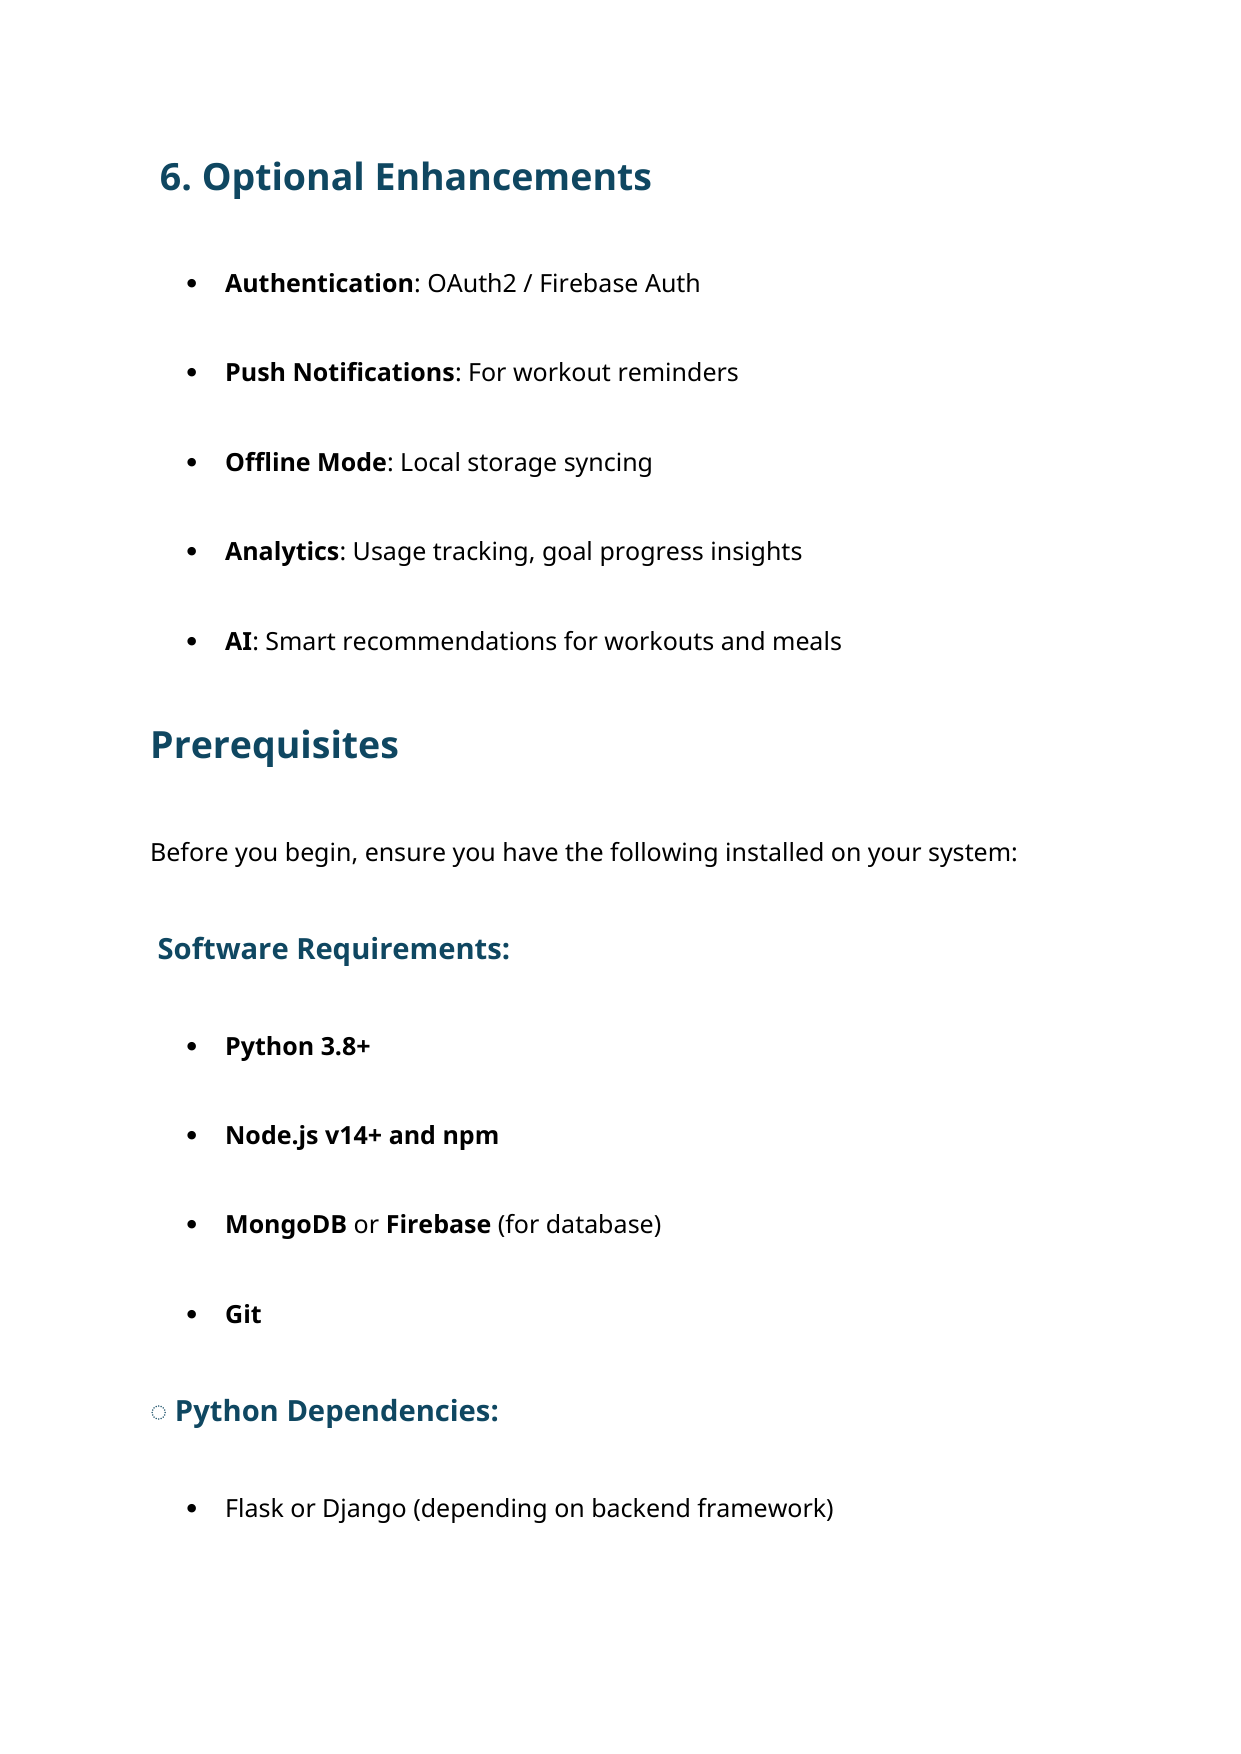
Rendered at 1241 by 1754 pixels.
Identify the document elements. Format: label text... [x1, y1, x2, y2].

list Push Notifications: For workout reminders [187, 355, 1090, 389]
text Before you begin, ensure you have the following installed on your system: [150, 834, 1090, 868]
list Node.js v14+ and npm [187, 1118, 1090, 1152]
list Git [187, 1297, 1090, 1331]
list AI: Smart recommendations for workouts and meals [187, 623, 1090, 657]
list Authentication: OAuth2 / Firebase Auth [187, 265, 1090, 299]
list MongoDB or Firebase (for database) [187, 1207, 1090, 1241]
subtitle Prerequisites [150, 719, 1090, 770]
list Python 3.8+ [187, 1028, 1090, 1062]
list Analytics: Usage tracking, goal progress insights [187, 534, 1090, 568]
list Offline Mode: Local storage syncing [187, 444, 1090, 478]
subtitle Software Requirements: [150, 928, 1090, 968]
list Flask or Django (depending on backend framework) [187, 1491, 1090, 1524]
subtitle 6. Optional Enhancements [150, 150, 1090, 201]
subtitle ️ Python Dependencies: [150, 1390, 1090, 1430]
